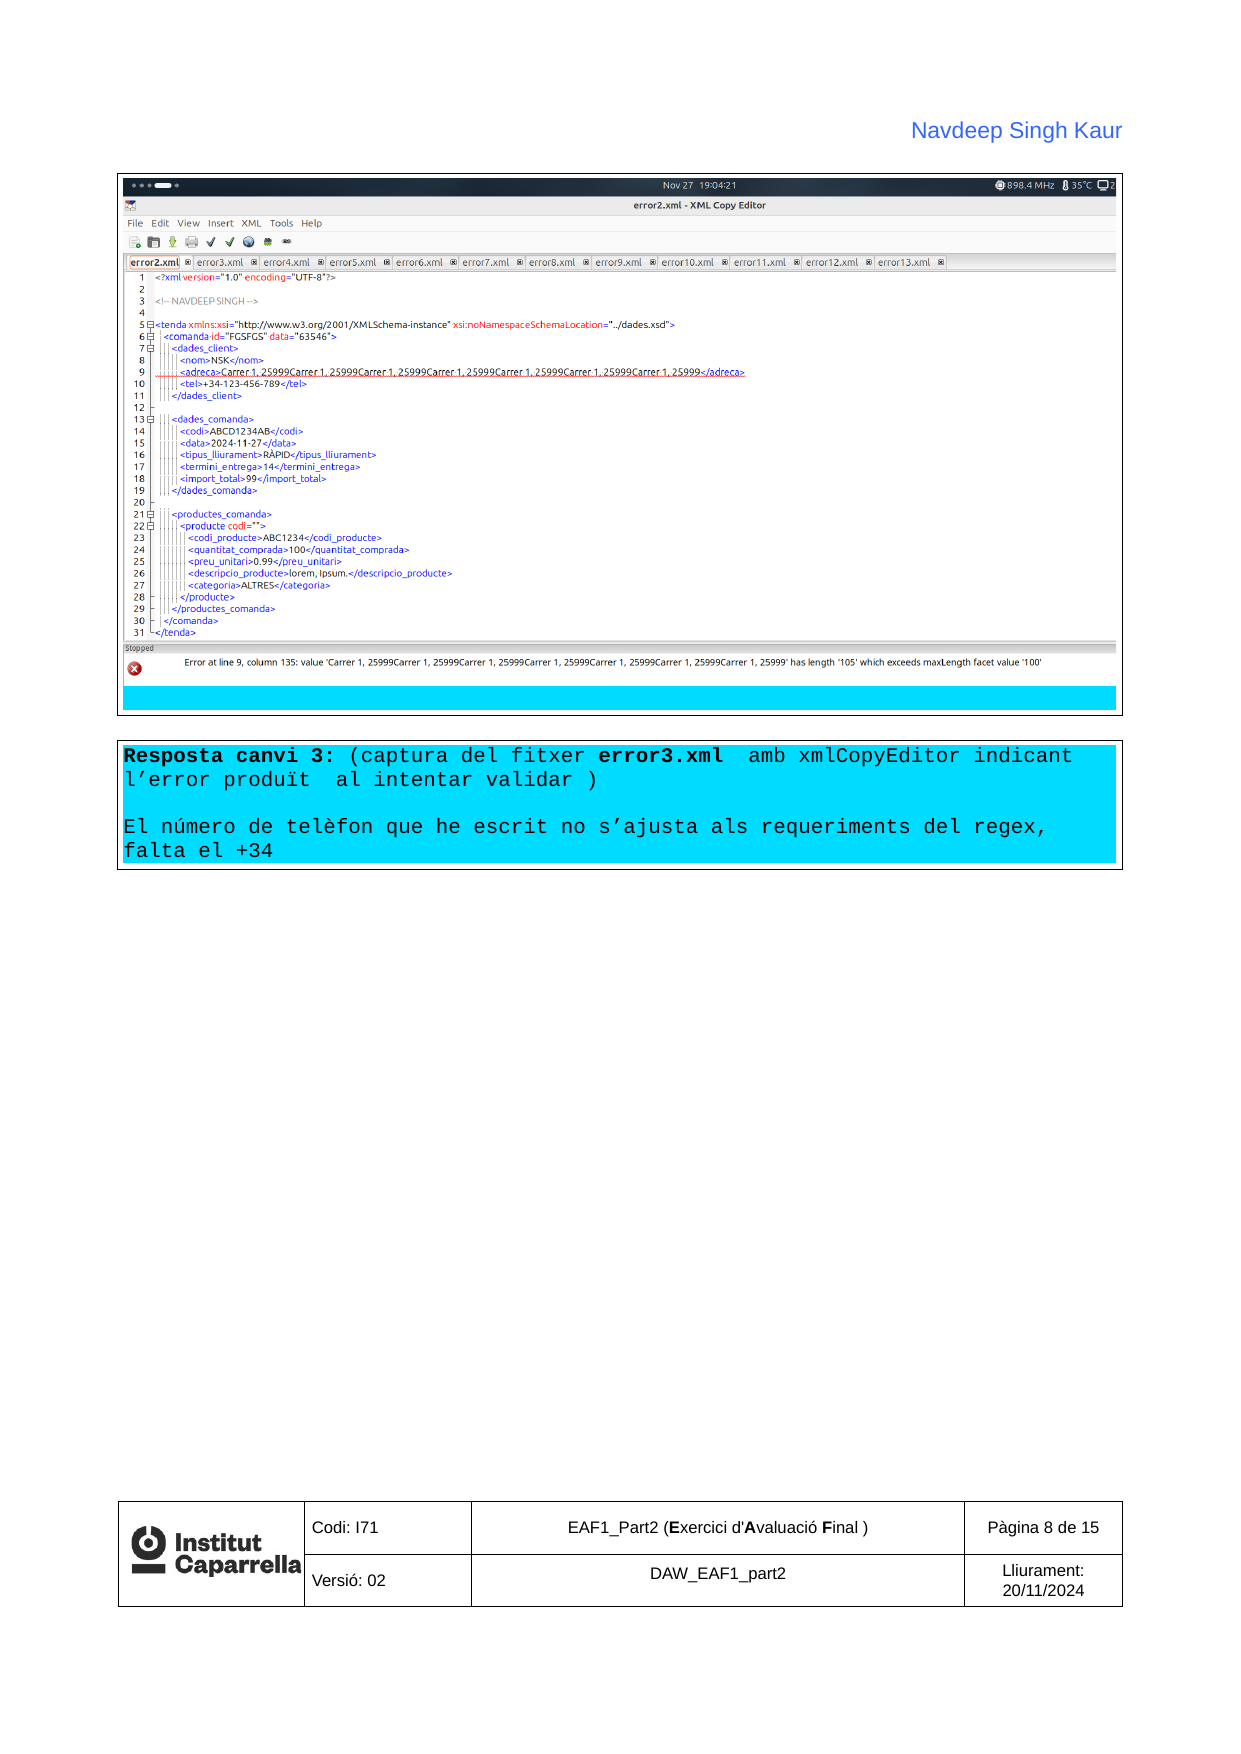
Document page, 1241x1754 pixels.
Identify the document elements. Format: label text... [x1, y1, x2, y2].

table_header Resposta canvi 3: (captura del fitxer error3.xml amb xmlCopyEditor indicant l’error produït al intentar validar ) El número de telèfon que he escrit no s’ajusta als requeriments del regex, falta el +34 [118, 741, 1122, 869]
picture [131, 1526, 302, 1577]
picture [123, 178, 1117, 686]
table_header [118, 174, 1122, 715]
